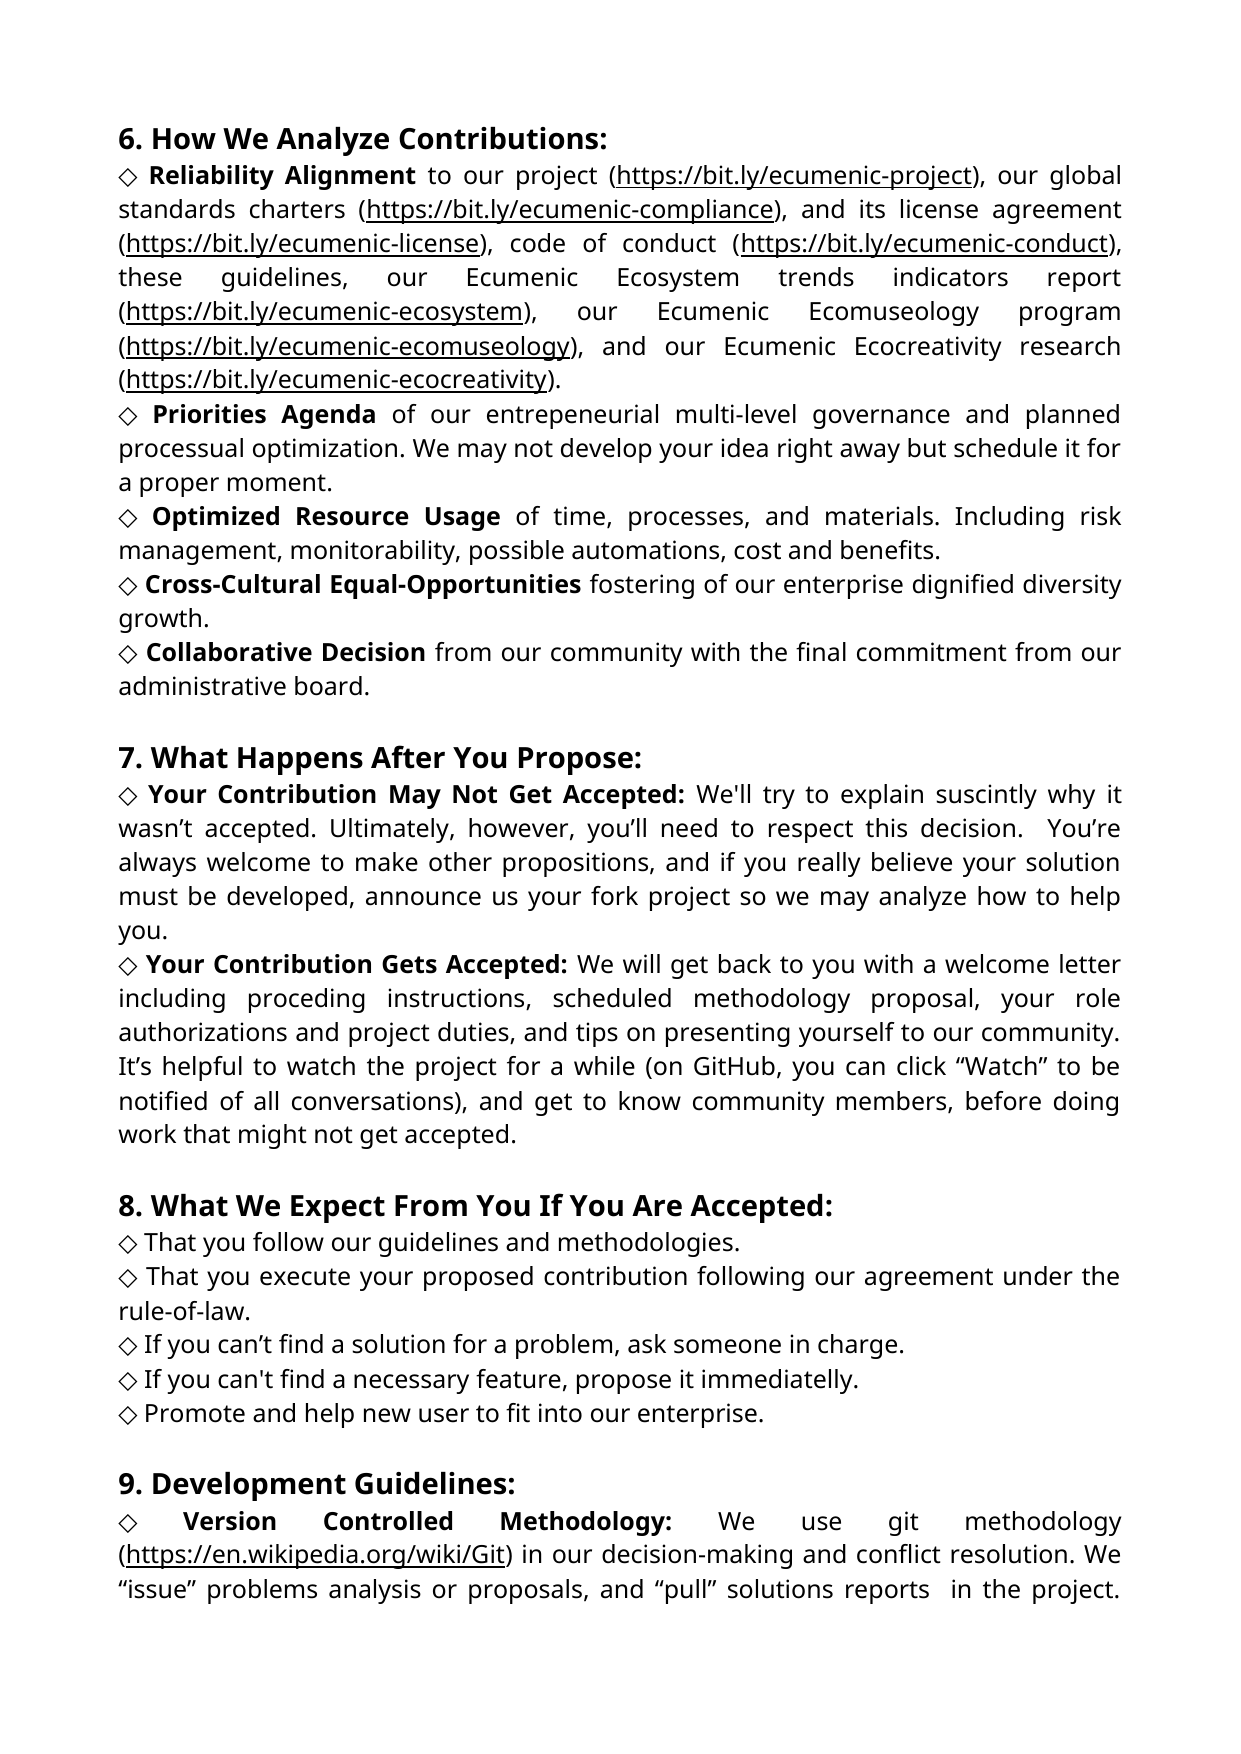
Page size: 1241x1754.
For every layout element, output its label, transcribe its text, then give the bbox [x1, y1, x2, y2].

text ◇ Optimized Resource Usage of time, processes, and materials. Including risk management, monitorability, possible automations, cost and benefits. [118, 498, 1122, 567]
text ◇ Cross-Cultural Equal-Opportunities fostering of our enterprise dignified diversity growth. [118, 567, 1122, 635]
text ◇ Collaborative Decision from our community with the final commitment from our administrative board. [118, 635, 1122, 703]
text ◇ Priorities Agenda of our entrepeneurial multi-level governance and planned processual optimization. We may not develop your idea right away but schedule it for a proper moment. [118, 396, 1122, 498]
text 6. How We Analyze Contributions: [118, 118, 1122, 158]
text 8. What We Expect From You If You Are Accepted: [118, 1185, 1122, 1225]
text ◇ That you follow our guidelines and methodologies. [118, 1225, 1122, 1259]
text ◇ That you execute your proposed contribution following our agreement under the rule-of-law. [118, 1259, 1122, 1327]
text ◇ Version Controlled Methodology: We use git methodology (https://en.wikipedia.org/wiki/Git) in our decision-making and conflict resolution. We “issue” problems analysis or proposals, and “pull” solutions reports in the project. [118, 1503, 1122, 1605]
text 7. What Happens After You Propose: [118, 737, 1122, 777]
text ◇ If you can’t find a solution for a problem, ask someone in charge. [118, 1327, 1122, 1361]
text ◇ Your Contribution Gets Accepted: We will get back to you with a welcome letter including proceding instructions, scheduled methodology proposal, your role authorizations and project duties, and tips on presenting yourself to our community. It’s helpful to watch the project for a while (on GitHub, you can click “Watch” to be notified of all conversations), and get to know community members, before doing work that might not get accepted. [118, 947, 1122, 1151]
text ◇ Promote and help new user to fit into our enterprise. [118, 1395, 1122, 1429]
text 9. Development Guidelines: [118, 1463, 1122, 1503]
text ◇ Reliability Alignment to our project (https://bit.ly/ecumenic-project), our global standards charters (https://bit.ly/ecumenic-compliance), and its license agreement (https://bit.ly/ecumenic-license), code of conduct (https://bit.ly/ecumenic-conduct), these guidelines, our Ecumenic Ecosystem trends indicators report (https://bit.ly/ecumenic-ecosystem), our Ecumenic Ecomuseology program (https://bit.ly/ecumenic-ecomuseology), and our Ecumenic Ecocreativity research (https://bit.ly/ecumenic-ecocreativity). [118, 158, 1122, 396]
text ◇ Your Contribution May Not Get Accepted: We'll try to explain suscintly why it wasn’t accepted. Ultimately, however, you’ll need to respect this decision. You’re always welcome to make other propositions, and if you really believe your solution must be developed, announce us your fork project so we may analyze how to help you. [118, 777, 1122, 947]
text ◇ If you can't find a necessary feature, propose it immediatelly. [118, 1361, 1122, 1395]
